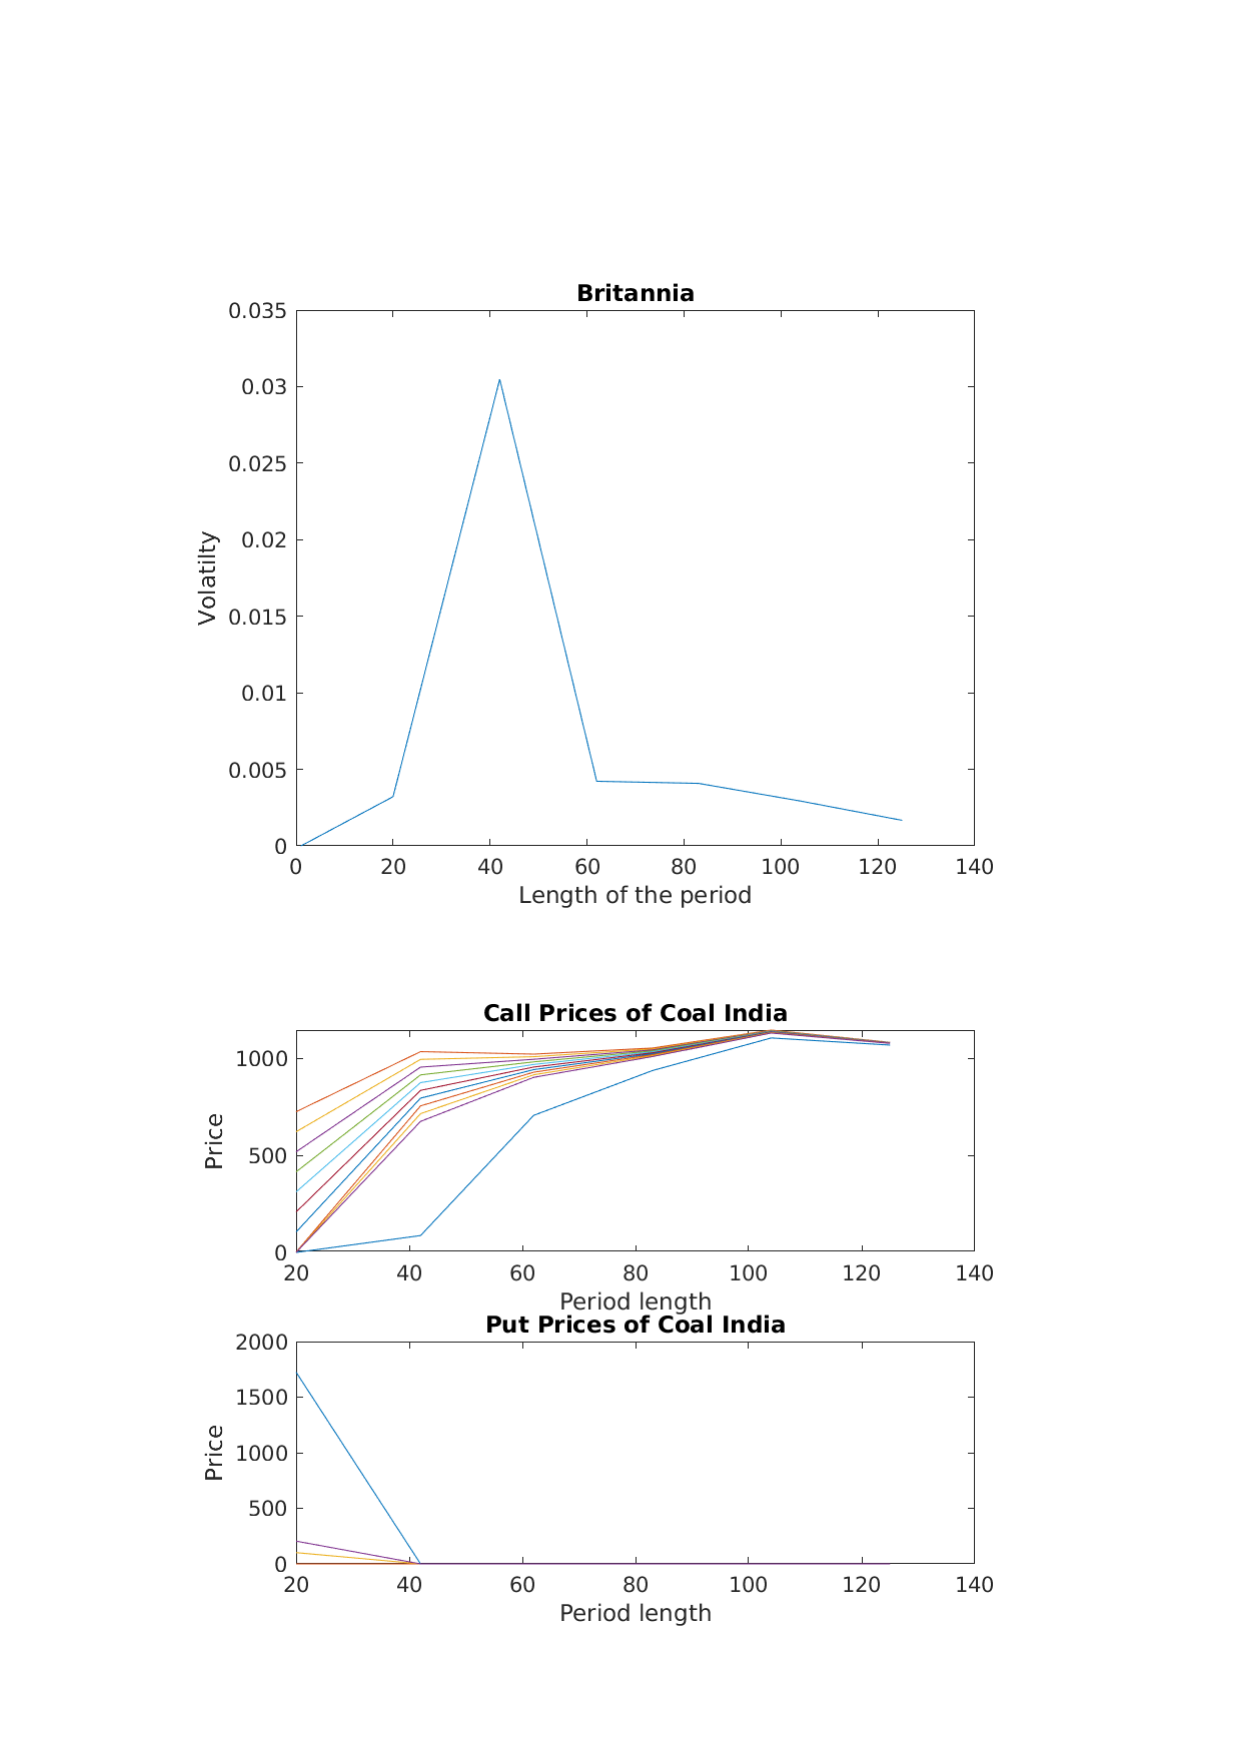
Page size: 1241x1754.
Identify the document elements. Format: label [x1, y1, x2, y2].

picture [182, 261, 1058, 918]
picture [182, 980, 1058, 1637]
